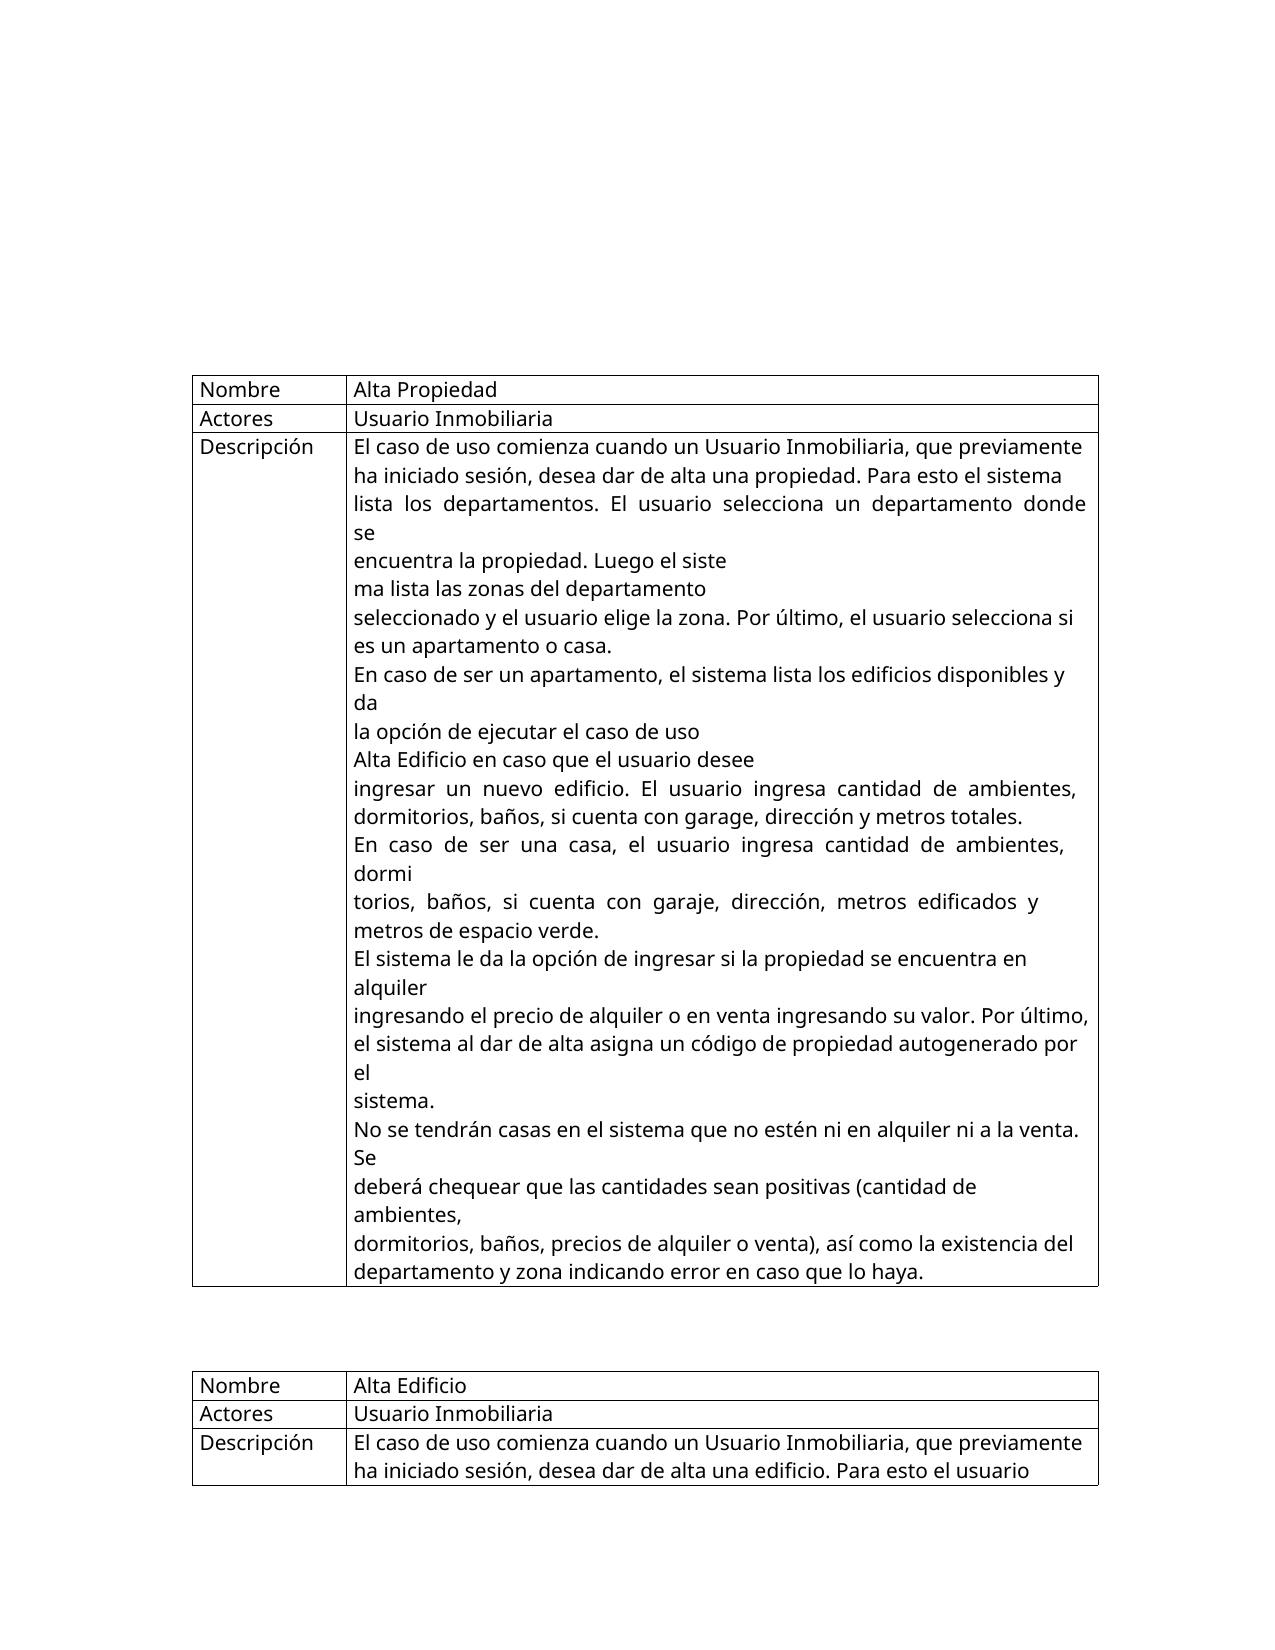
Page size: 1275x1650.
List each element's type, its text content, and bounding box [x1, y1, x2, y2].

table_header Alta Propiedad [347, 376, 1098, 404]
table_header Alta Edificio [347, 1372, 1098, 1399]
table_cell Descripción [193, 1429, 346, 1485]
table_header Nombre [193, 1372, 346, 1399]
table_header Nombre [193, 376, 346, 404]
table_cell Actores [193, 1401, 346, 1428]
table_cell Actores [193, 405, 346, 432]
table_cell El caso de uso comienza cuando un Usuario Inmobiliaria, que previamente ha iniciado sesión, desea dar de alta una edificio. Para esto el usuario [347, 1429, 1098, 1485]
table_cell Usuario Inmobiliaria [347, 1401, 1098, 1428]
table_cell El caso de uso comienza cuando un Usuario Inmobiliaria, que previamente ha iniciado sesión, desea dar de alta una propiedad. Para esto el sistema lista los departamentos. El usuario selecciona un departamento donde se encuentra la propiedad. Luego el siste ma lista las zonas del departamento seleccionado y el usuario elige la zona. Por último, el usuario selecciona si es un apartamento o casa. En caso de ser un apartamento, el sistema lista los edificios disponibles y da la opción de ejecutar el caso de uso Alta Edificio en caso que el usuario desee ingresar un nuevo edificio. El usuario ingresa cantidad de ambientes, dormitorios, baños, si cuenta con garage, dirección y metros totales. En caso de ser una casa, el usuario ingresa cantidad de ambientes, dormi torios, baños, si cuenta con garaje, dirección, metros edificados y metros de espacio verde. El sistema le da la opción de ingresar si la propiedad se encuentra en alquiler ingresando el precio de alquiler o en venta ingresando su valor. Por último, el sistema al dar de alta asigna un código de propiedad autogenerado por el sistema. No se tendrán casas en el sistema que no estén ni en alquiler ni a la venta. Se deberá chequear que las cantidades sean positivas (cantidad de ambientes, dormitorios, baños, precios de alquiler o venta), así como la existencia del departamento y zona indicando error en caso que lo haya. [347, 433, 1098, 1286]
table_cell Descripción [193, 433, 346, 1286]
table_cell Usuario Inmobiliaria [347, 405, 1098, 432]
